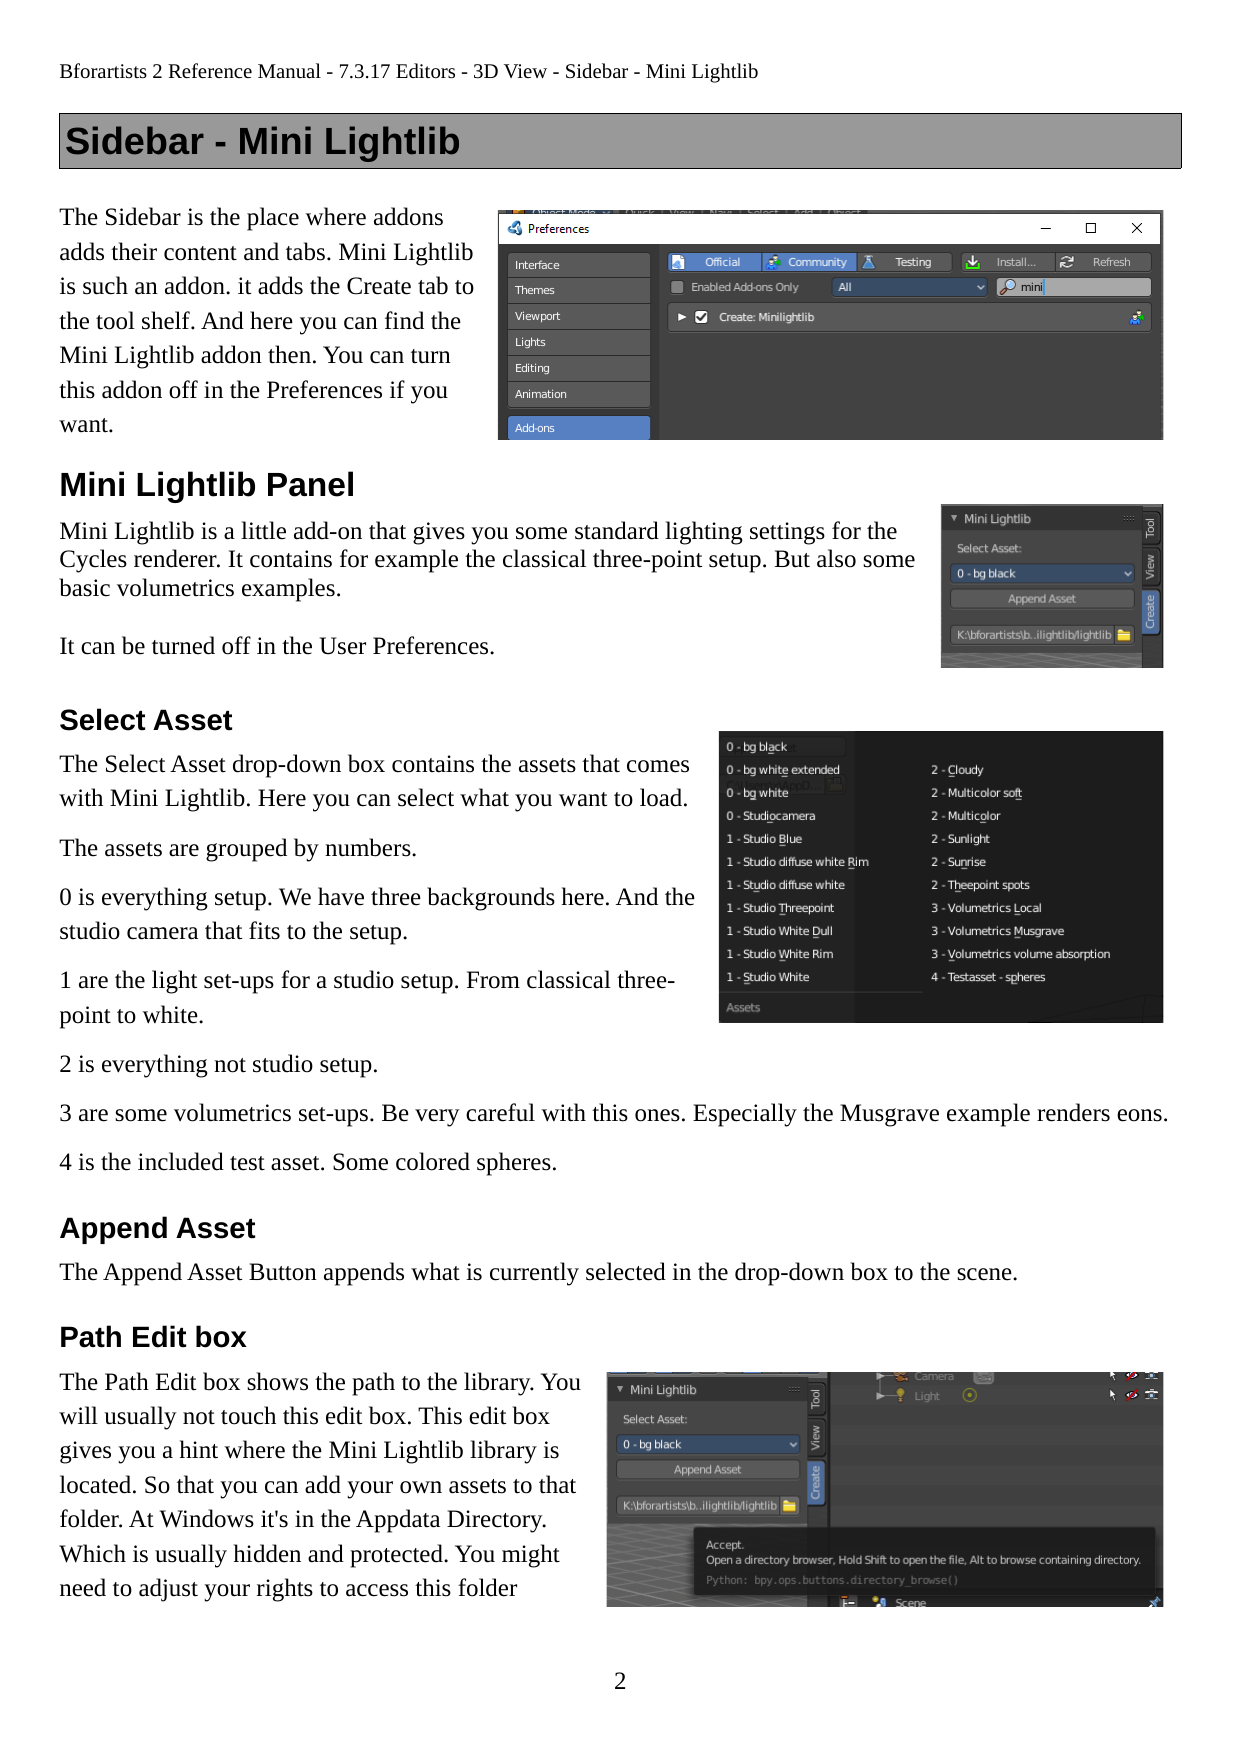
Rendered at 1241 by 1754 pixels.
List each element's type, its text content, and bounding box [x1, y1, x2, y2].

text 2 is everything not studio setup. [59, 1049, 1181, 1077]
subtitle Mini Lightlib Panel [59, 464, 1181, 503]
picture [718, 731, 1164, 1023]
subtitle Append Asset [59, 1211, 1181, 1244]
subtitle Select Asset [59, 703, 1181, 737]
table_header Sidebar - Mini Lightlib [60, 114, 1181, 168]
text The Select Asset drop-down box contains the assets that comes with Mini Lightlib. Here you can select what you want to load. [59, 749, 718, 812]
text 4 is the included test asset. Some colored spheres. [59, 1147, 1181, 1176]
text The Append Asset Button appends what is currently selected in the drop-down box to the scene. [59, 1257, 1181, 1286]
picture [497, 210, 1164, 440]
text The Sidebar is the place where addons adds their content and tabs. Mini Lightlib is such an addon. it adds the Create tab to the tool shelf. And here you can find the Mini Lightlib addon then. You can turn this addon off in the Preferences if you want. [59, 202, 1181, 438]
text 0 is everything setup. We have three backgrounds here. And the studio camera that fits to the setup. [59, 882, 718, 945]
picture [940, 504, 1164, 668]
text The Path Edit box shows the path to the library. You will usually not touch this edit box. This edit box gives you a hint where the Mini Lightlib library is located. So that you can add your own assets to that folder. At Windows it's in the Appdata Directory. Which is usually hidden and protected. You might need to adjust your rights to access this folder [59, 1367, 1181, 1602]
text The assets are grouped by numbers. [59, 833, 718, 861]
text 1 are the light set-ups for a studio setup. From classical three-point to white. [59, 965, 1181, 1028]
text Mini Lightlib is a little add-on that gives you some standard lighting settings for the Cycles renderer. It contains for example the classical three-point setup. But also some basic volumetrics examples. [59, 516, 940, 602]
subtitle Path Edit box [59, 1320, 1181, 1354]
text 3 are some volumetrics set-ups. Be very careful with this ones. Especially the Musgrave example renders eons. [59, 1098, 1181, 1127]
text It can be turned off in the User Preferences. [59, 631, 940, 659]
picture [606, 1372, 1164, 1607]
